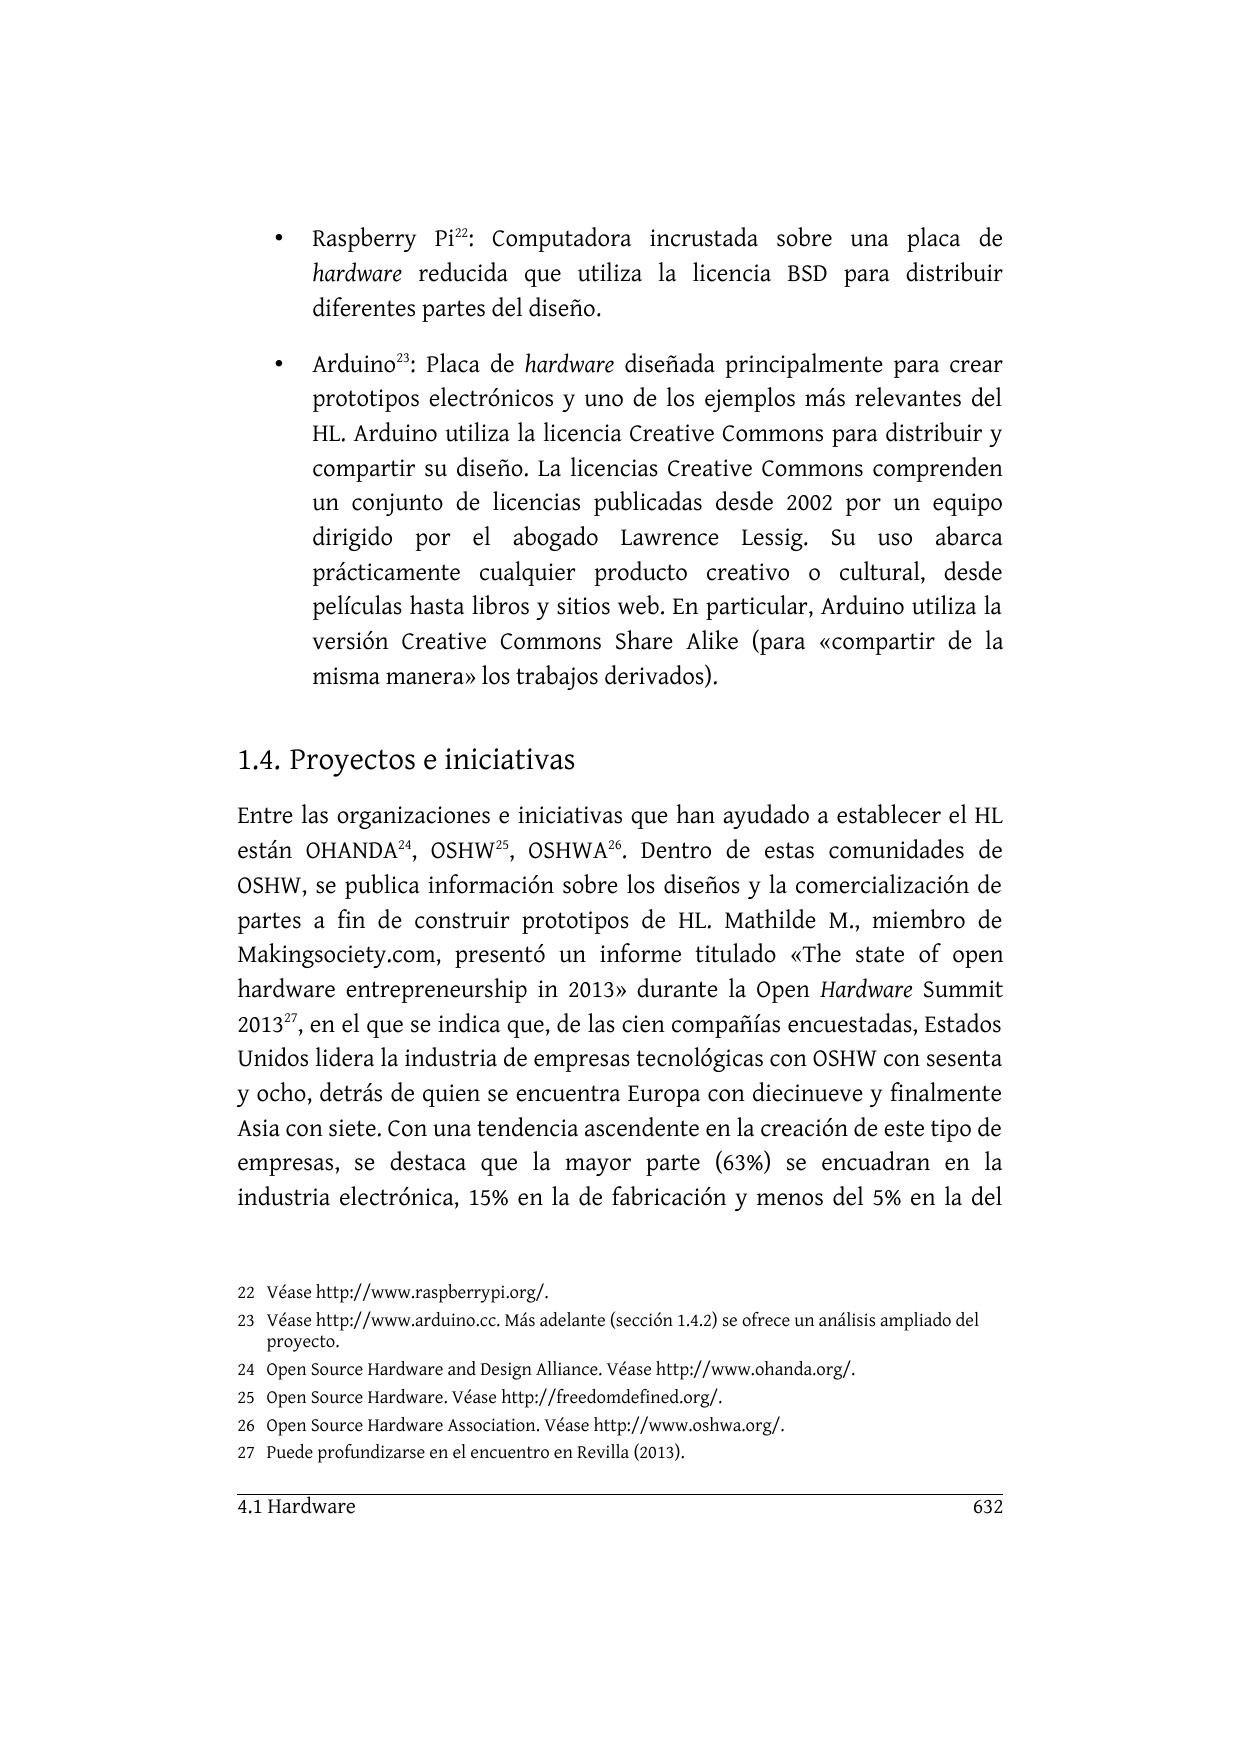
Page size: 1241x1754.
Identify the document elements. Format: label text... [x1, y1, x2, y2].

list Raspberry Pi: Computadora incrustada sobre una placa de hardware reducida que utiliza la licencia BSD para distribuir diferentes partes del diseño. [274, 225, 1003, 323]
list Véase http://www.arduino.cc. Más adelante (sección 1.4.2) se ofrece un análisis ampliado del proyecto. [237, 1310, 1003, 1353]
text Open Source Hardware and Design Alliance. Véase http://www.ohanda.org/. [237, 1359, 1003, 1381]
list Arduino: Placa de hardware diseñada principalmente para crear prototipos electrónicos y uno de los ejemplos más relevantes del HL. Arduino utiliza la licencia Creative Commons para distribuir y compartir su diseño. La licencias Creative Commons comprenden un conjunto de licencias publicadas desde 2002 por un equipo dirigido por el abogado Lawrence Lessig. Su uso abarca prácticamente cualquier producto creativo o cultural, desde películas hasta libros y sitios web. En particular, Arduino utiliza la versión Creative Commons Share Alike (para «compartir de la misma manera» los trabajos derivados). [274, 350, 1003, 691]
text Open Source Hardware. Véase http://freedomdefined.org/. [237, 1387, 1003, 1408]
text Open Source Hardware Association. Véase http://www.oshwa.org/. [237, 1414, 1003, 1436]
list Véase http://www.raspberrypi.org/. [237, 1282, 1003, 1304]
subtitle Proyectos e iniciativas [237, 742, 1003, 778]
text Puede profundizarse en el encuentro en Revilla (2013). [237, 1442, 1003, 1464]
text Entre las organizaciones e iniciativas que han ayudado a establecer el HL están OHANDA, OSHW, OSHWA. Dentro de estas comunidades de OSHW, se publica información sobre los diseños y la comercialización de partes a fin de construir prototipos de HL. Mathilde M., miembro de Makingsociety.com, presentó un informe titulado «The state of open hardware entrepreneurship in 2013» durante la Open Hardware Summit 2013, en el que se indica que, de las cien compañías encuestadas, Estados Unidos lidera la industria de empresas tecnológicas con OSHW con sesenta y ocho, detrás de quien se encuentra Europa con diecinueve y finalmente Asia con siete. Con una tendencia ascendente en la creación de este tipo de empresas, se destaca que la mayor parte (63%) se encuadran en la industria electrónica, 15% en la de fabricación y menos del 5% en la del [237, 802, 1003, 1213]
